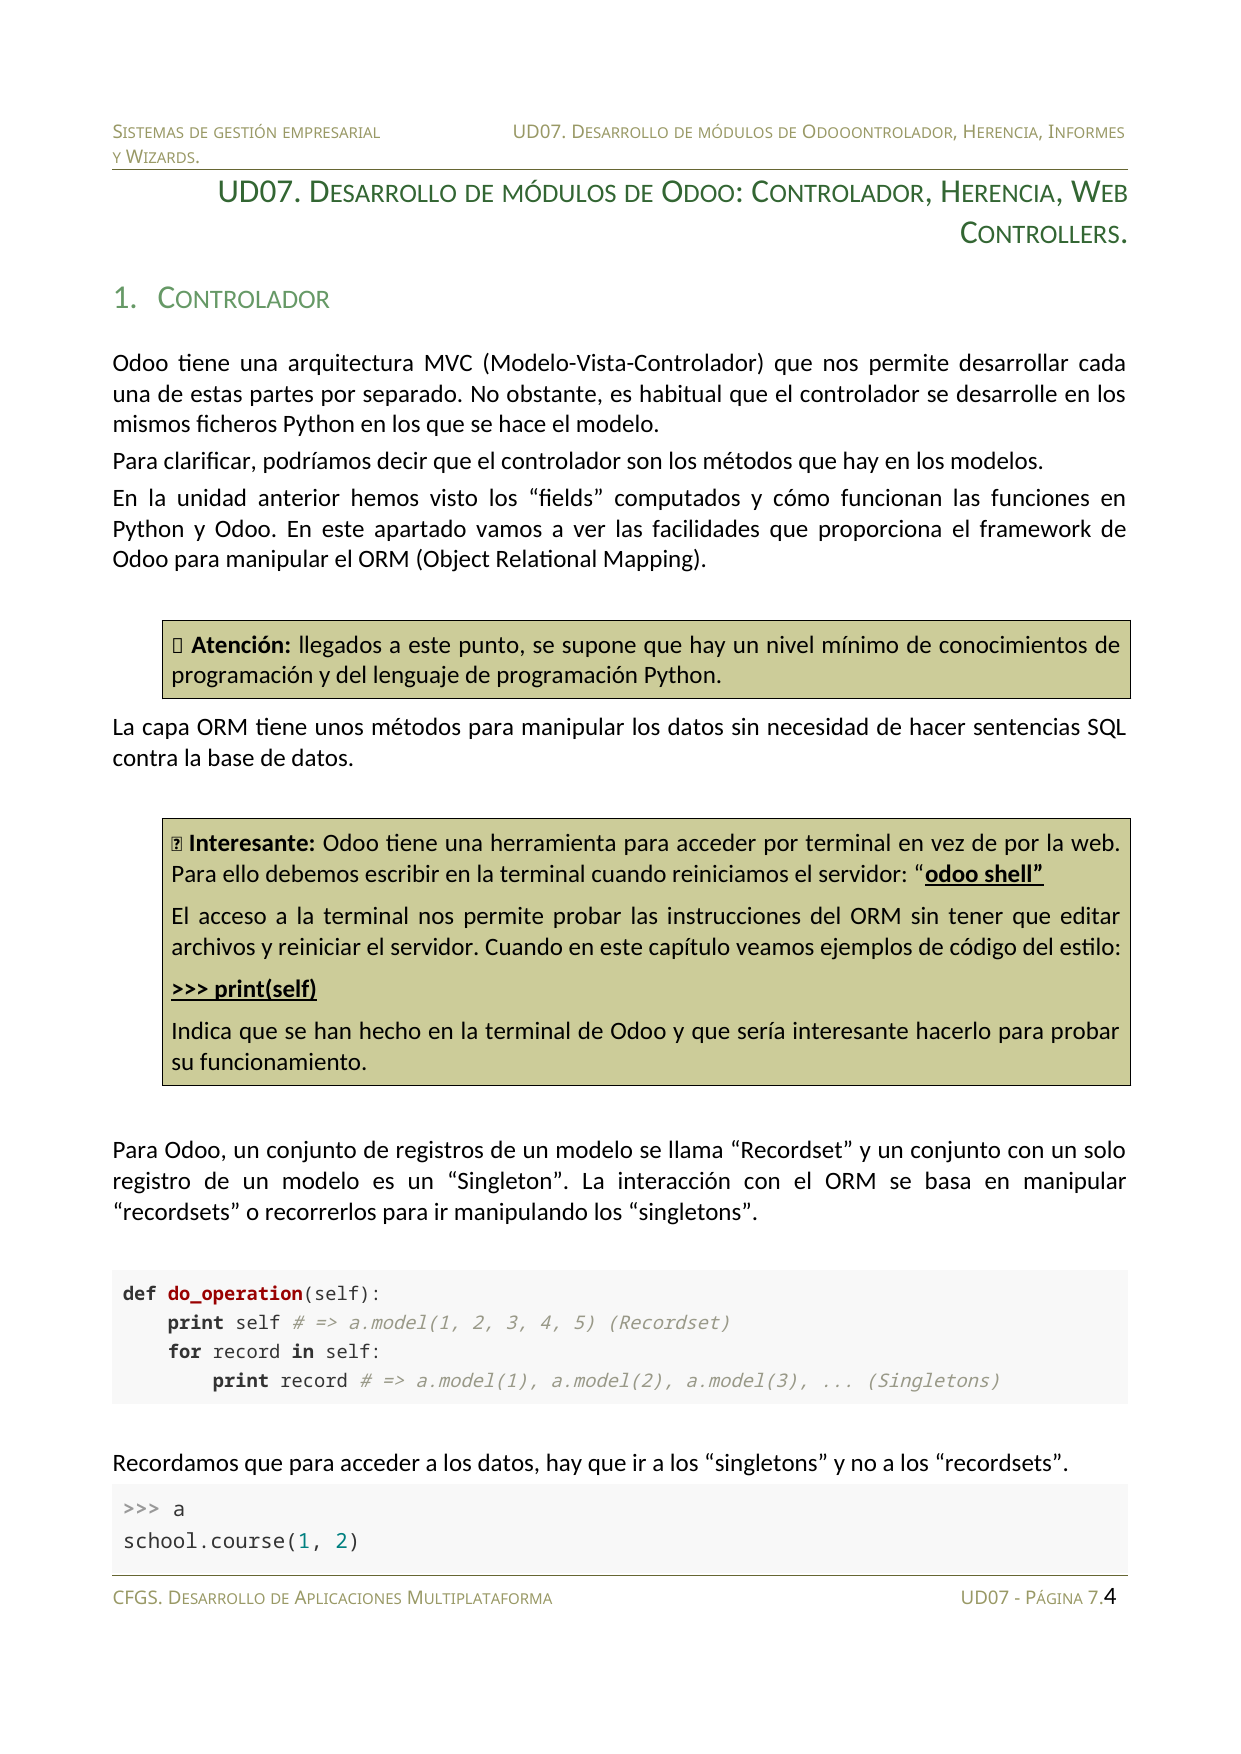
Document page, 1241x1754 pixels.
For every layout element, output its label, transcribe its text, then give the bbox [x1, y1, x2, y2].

table_header >>> a school.course(1, 2) [112, 1484, 1128, 1573]
text En la unidad anterior hemos visto los “fields” computados y cómo funcionan las funciones en Python y Odoo. En este apartado vamos a ver las facilidades que proporciona el framework de Odoo para manipular el ORM (Object Relational Mapping). [112, 482, 1128, 574]
subtitle Controlador [112, 276, 1128, 317]
text Indica que se han hecho en la terminal de Odoo y que sería interesante hacerlo para probar su funcionamiento. [163, 1006, 1130, 1085]
text ❕ Atención: llegados a este punto, se supone que hay un nivel mínimo de conocimientos de programación y del lenguaje de programación Python. [163, 621, 1130, 698]
text La capa ORM tiene unos métodos para manipular los datos sin necesidad de hacer sentencias SQL contra la base de datos. [112, 711, 1128, 772]
text UD07. Desarrollo de módulos de Odoo: Controlador, Herencia, Web Controllers. [112, 170, 1128, 252]
text Para Odoo, un conjunto de registros de un modelo se llama “Recordset” y un conjunto con un solo registro de un modelo es un “Singleton”. La interacción con el ORM se basa en manipular “recordsets” o recorrerlos para ir manipulando los “singletons”. [112, 1134, 1128, 1226]
table_header def do_operation(self): print self # => a.model(1, 2, 3, 4, 5) (Recordset) for record in self: print record # => a.model(1), a.model(2), a.model(3), ... (Singletons) [112, 1270, 1128, 1404]
text Para clarificar, podríamos decir que el controlador son los métodos que hay en los modelos. [112, 445, 1128, 476]
text >>> print(self) [163, 964, 1130, 1004]
text El acceso a la terminal nos permite probar las instrucciones del ORM sin tener que editar archivos y reiniciar el servidor. Cuando en este capítulo veamos ejemplos de código del estilo: [163, 891, 1130, 961]
text Recordamos que para acceder a los datos, hay que ir a los “singletons” y no a los “recordsets”. [112, 1447, 1128, 1477]
text 💬 Interesante: Odoo tiene una herramienta para acceder por terminal en vez de por la web. Para ello debemos escribir en la terminal cuando reiniciamos el servidor: “odoo shell” [163, 819, 1130, 888]
text Odoo tiene una arquitectura MVC (Modelo-Vista-Controlador) que nos permite desarrollar cada una de estas partes por separado. No obstante, es habitual que el controlador se desarrolle en los mismos ficheros Python en los que se hace el modelo. [112, 347, 1128, 439]
